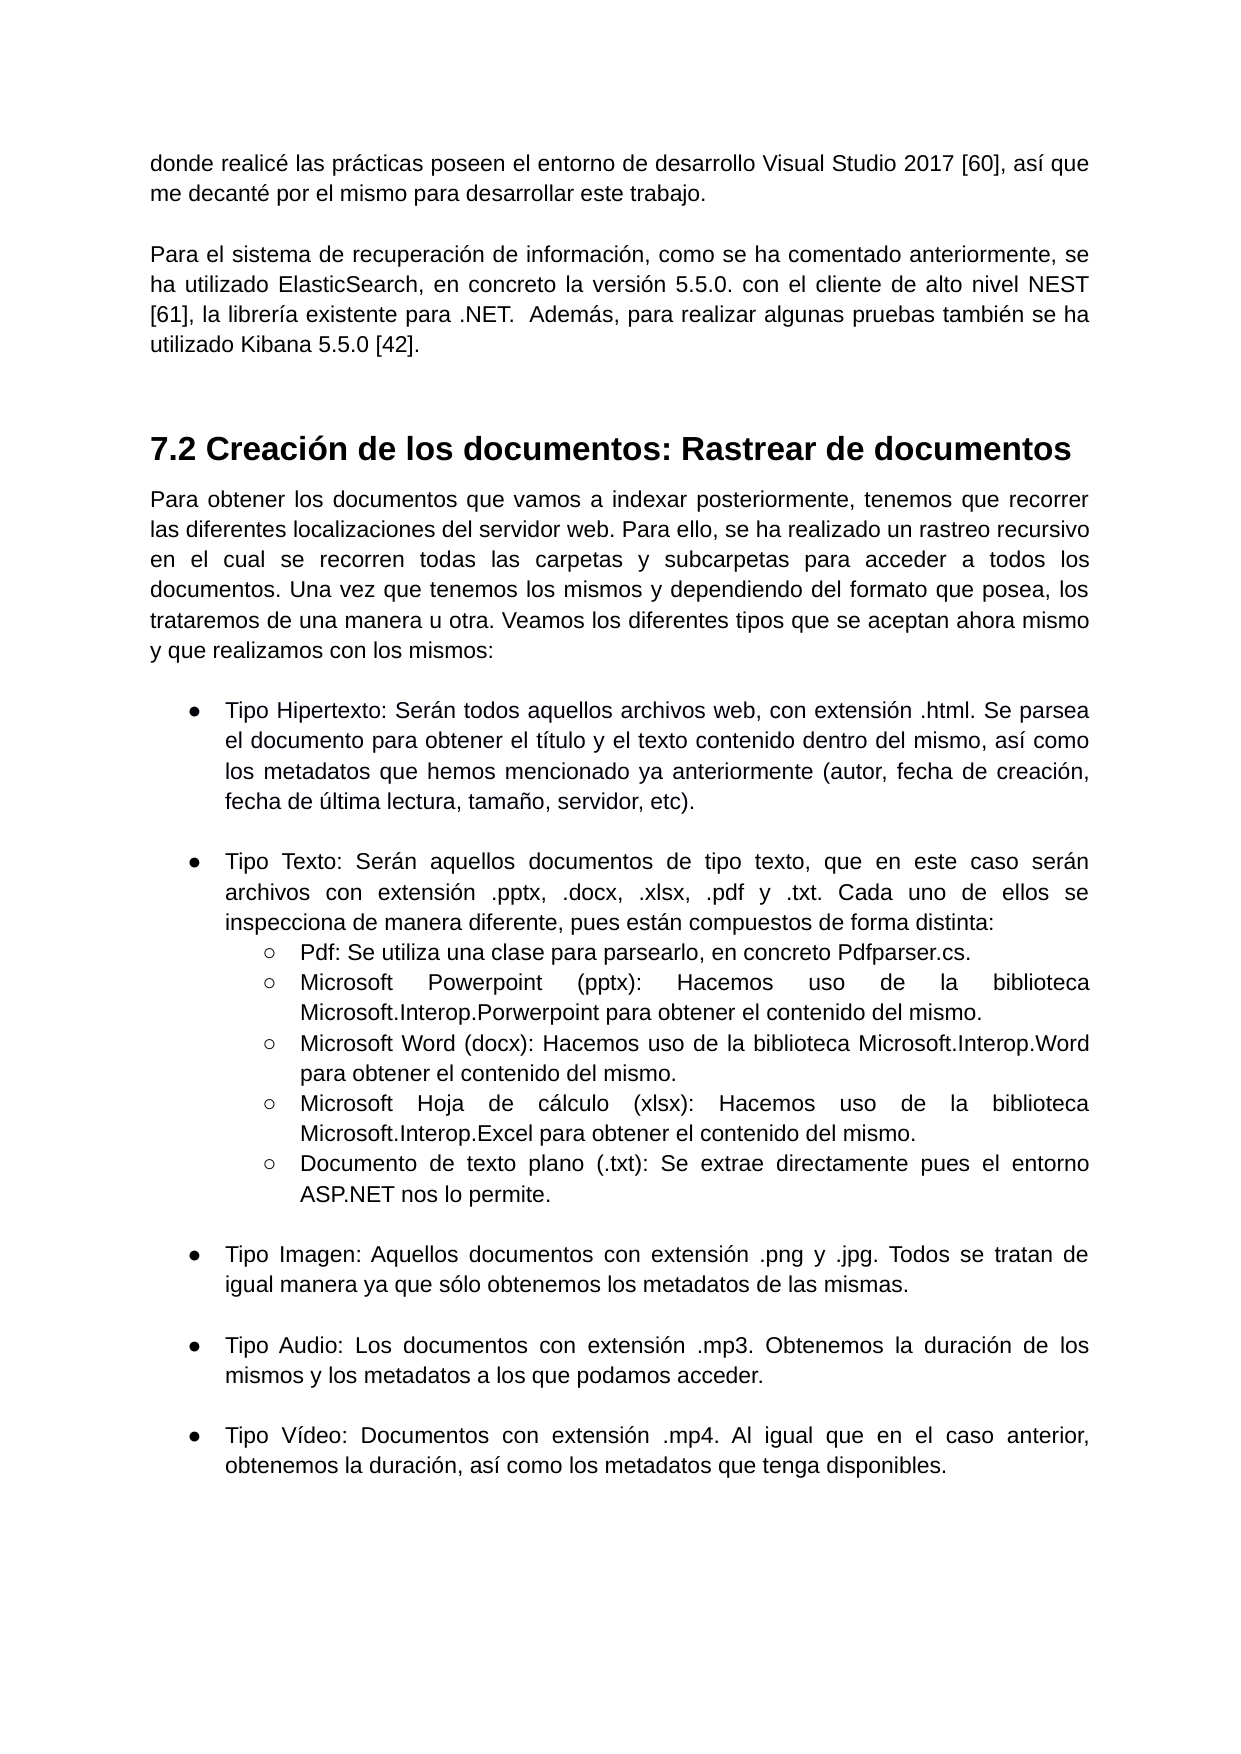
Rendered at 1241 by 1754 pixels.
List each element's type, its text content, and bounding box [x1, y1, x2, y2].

list Documento de texto plano (.txt): Se extrae directamente pues el entorno ASP.NET nos lo permite. [262, 1150, 1090, 1207]
list Microsoft Hoja de cálculo (xlsx): Hacemos uso de la biblioteca Microsoft.Interop.Excel para obtener el contenido del mismo. [262, 1090, 1090, 1147]
list Pdf: Se utiliza una clase para parsearlo, en concreto Pdfparser.cs. [262, 939, 1090, 965]
list Microsoft Word (docx): Hacemos uso de la biblioteca Microsoft.Interop.Word para obtener el contenido del mismo. [262, 1029, 1090, 1086]
list Microsoft Powerpoint (pptx): Hacemos uso de la biblioteca Microsoft.Interop.Porwerpoint para obtener el contenido del mismo. [262, 969, 1090, 1026]
list Tipo Hipertexto: Serán todos aquellos archivos web, con extensión .html. Se parsea el documento para obtener el título y el texto contenido dentro del mismo, así como los metadatos que hemos mencionado ya anteriormente (autor, fecha de creación, fecha de última lectura, tamaño, servidor, etc). [187, 697, 1090, 814]
list Tipo Texto: Serán aquellos documentos de tipo texto, que en este caso serán archivos con extensión .pptx, .docx, .xlsx, .pdf y .txt. Cada uno de ellos se inspecciona de manera diferente, pues están compuestos de forma distinta: [187, 848, 1090, 935]
list Tipo Vídeo: Documentos con extensión .mp4. Al igual que en el caso anterior, obtenemos la duración, así como los metadatos que tenga disponibles. [187, 1422, 1090, 1479]
list Tipo Imagen: Aquellos documentos con extensión .png y .jpg. Todos se tratan de igual manera ya que sólo obtenemos los metadatos de las mismas. [187, 1241, 1090, 1298]
list Tipo Audio: Los documentos con extensión .mp3. Obtenemos la duración de los mismos y los metadatos a los que podamos acceder. [187, 1332, 1090, 1388]
text Para el sistema de recuperación de información, como se ha comentado anteriormente, se ha utilizado ElasticSearch, en concreto la versión 5.5.0. con el cliente de alto nivel NEST [61], la librería existente para .NET. Además, para realizar algunas pruebas también se ha utilizado Kibana 5.5.0 [42]. [150, 241, 1090, 358]
text Para obtener los documentos que vamos a indexar posteriormente, tenemos que recorrer las diferentes localizaciones del servidor web. Para ello, se ha realizado un rastreo recursivo en el cual se recorren todas las carpetas y subcarpetas para acceder a todos los documentos. Una vez que tenemos los mismos y dependiendo del formato que posea, los trataremos de una manera u otra. Veamos los diferentes tipos que se aceptan ahora mismo y que realizamos con los mismos: [150, 486, 1090, 663]
subtitle 7.2 Creación de los documentos: Rastrear de documentos [150, 429, 1090, 468]
text donde realicé las prácticas poseen el entorno de desarrollo Visual Studio 2017 [60], así que me decanté por el mismo para desarrollar este trabajo. [150, 150, 1090, 207]
